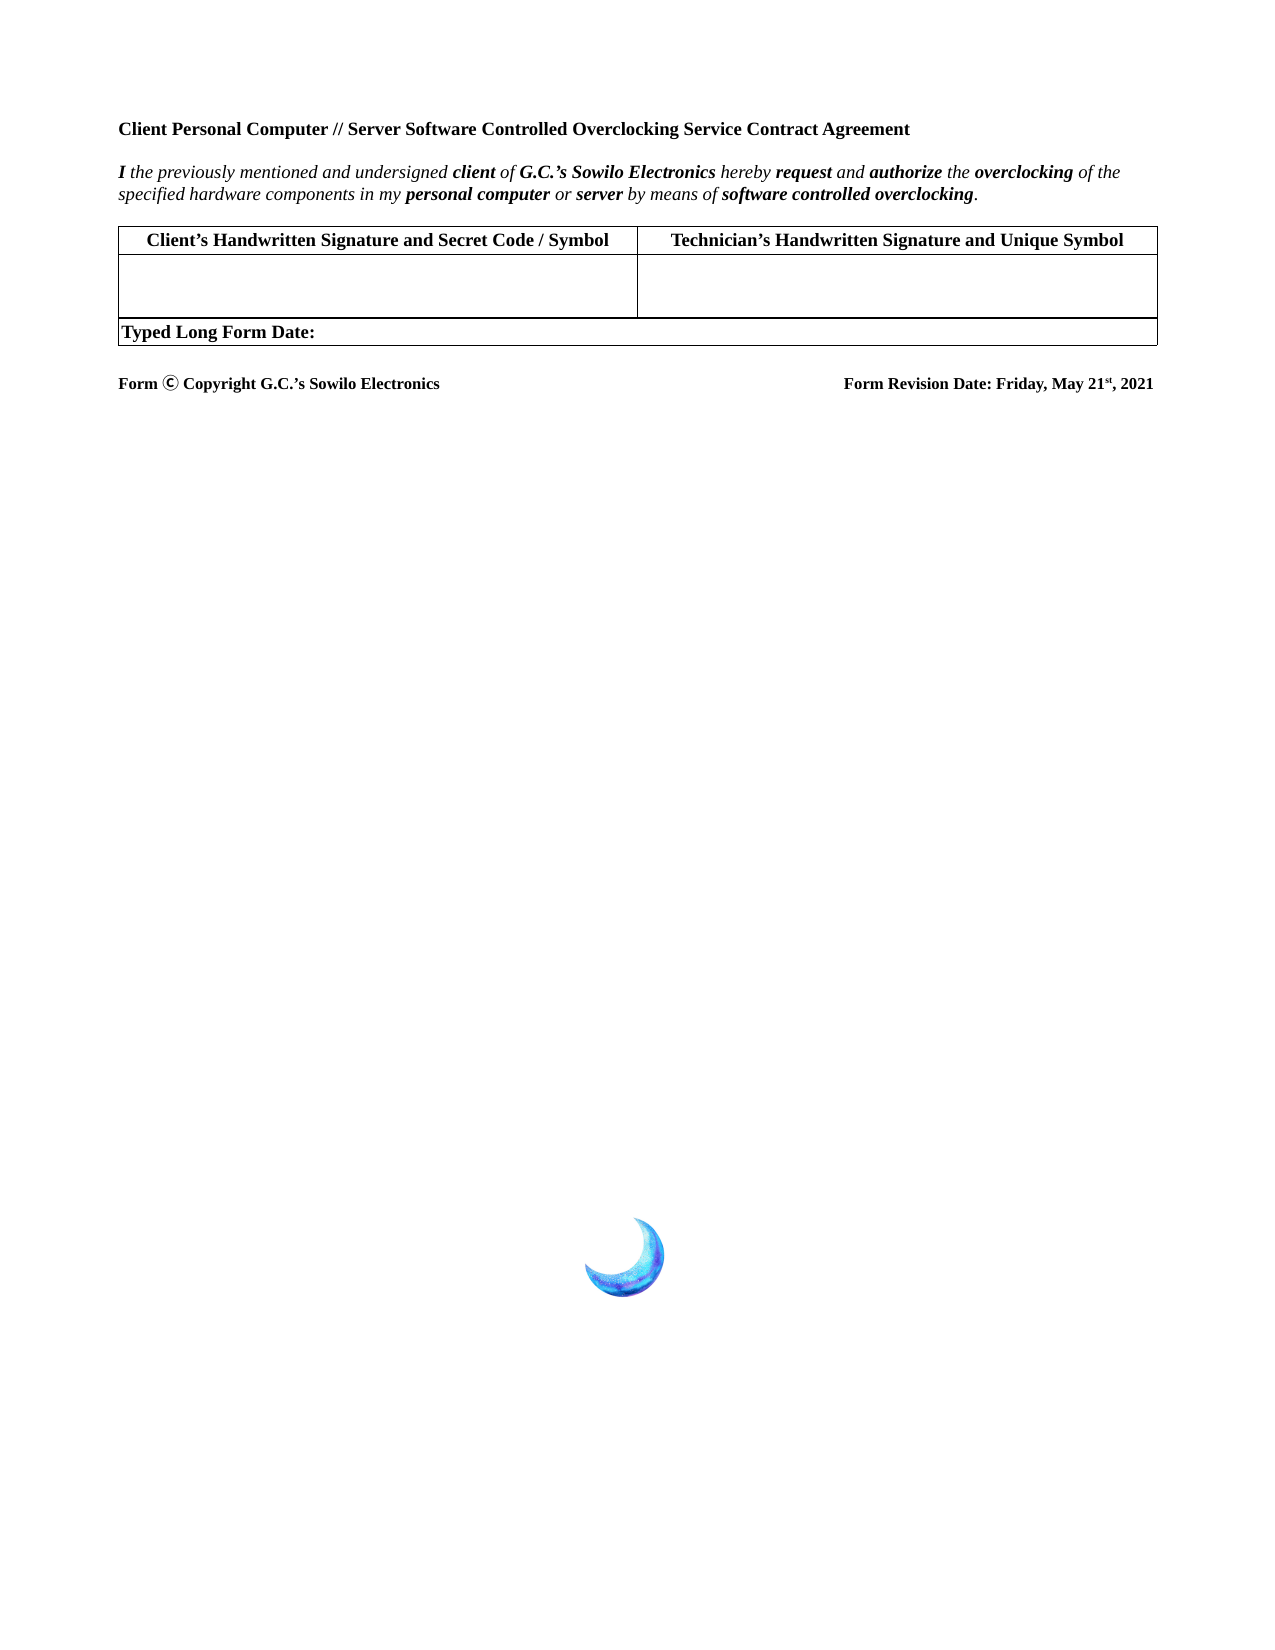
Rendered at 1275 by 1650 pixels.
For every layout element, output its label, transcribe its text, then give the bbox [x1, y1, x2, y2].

picture [575, 1207, 675, 1308]
text Form Ⓒ Copyright G.C.’s Sowilo Electronics Form Revision Date: Friday, May 21st, 2021 [118, 374, 1157, 393]
table_header Client’s Handwritten Signature and Secret Code / Symbol [119, 227, 637, 254]
table_cell [119, 255, 637, 317]
table_header Typed Long Form Date: [119, 319, 1157, 345]
text I the previously mentioned and undersigned client of G.C.’s Sowilo Electronics hereby request and authorize the overclocking of the specified hardware components in my personal computer or server by means of software controlled overclocking. [118, 161, 1157, 204]
table_header Technician’s Handwritten Signature and Unique Symbol [638, 227, 1157, 254]
text Client Personal Computer // Server Software Controlled Overclocking Service Contract Agreement [118, 118, 1157, 140]
table_cell [638, 255, 1157, 317]
